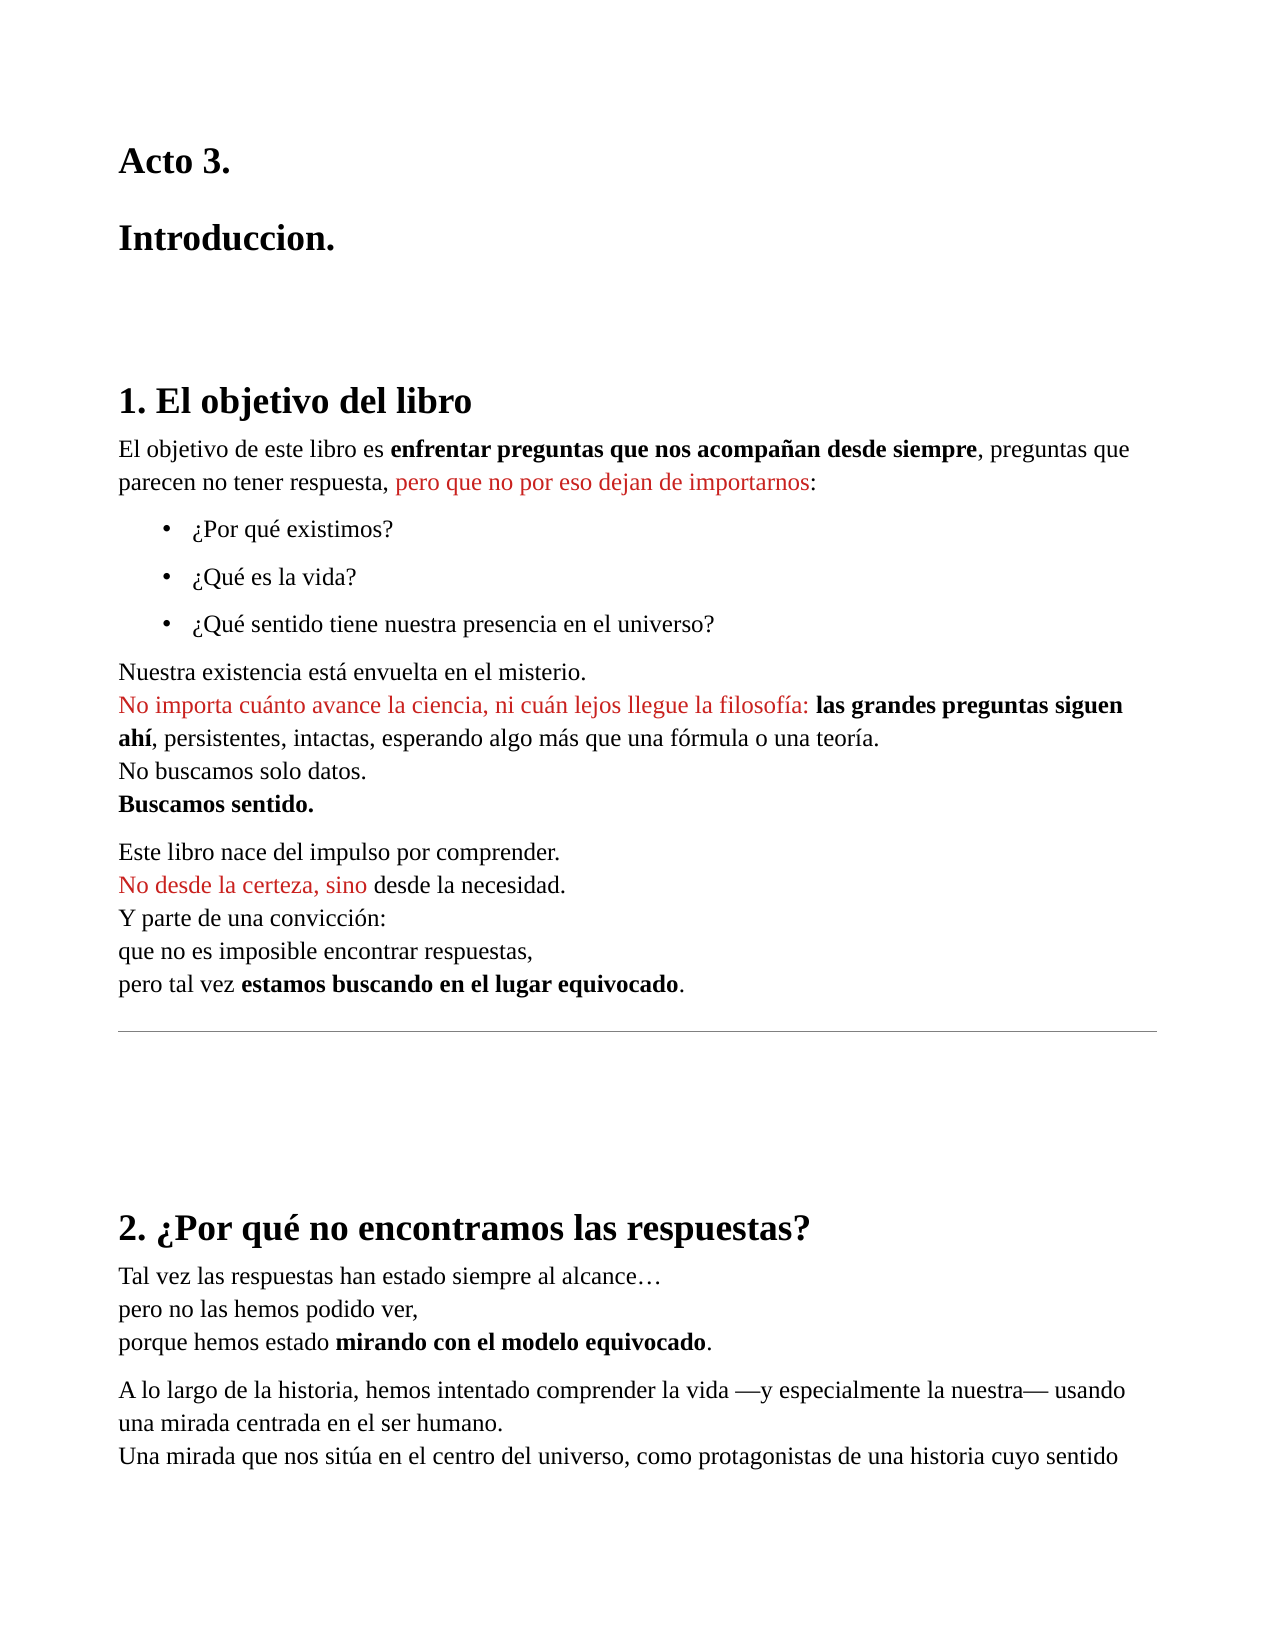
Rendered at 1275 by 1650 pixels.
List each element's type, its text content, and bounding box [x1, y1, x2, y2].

text El objetivo de este libro es enfrentar preguntas que nos acompañan desde siempre, preguntas que parecen no tener respuesta, pero que no por eso dejan de importarnos: [118, 434, 1157, 496]
subtitle 2. ¿Por qué no encontramos las respuestas? [118, 1206, 1157, 1249]
text Este libro nace del impulso por comprender. No desde la certeza, sino desde la necesidad. Y parte de una convicción: que no es imposible encontrar respuestas, pero tal vez estamos buscando en el lugar equivocado. [118, 837, 1157, 998]
list ¿Qué es la vida? [162, 562, 1157, 591]
subtitle 1. El objetivo del libro [118, 378, 1157, 421]
list ¿Por qué existimos? [162, 514, 1157, 543]
text Tal vez las respuestas han estado siempre al alcance… pero no las hemos podido ver, porque hemos estado mirando con el modelo equivocado. [118, 1261, 1157, 1356]
text Nuestra existencia está envuelta en el misterio. No importa cuánto avance la ciencia, ni cuán lejos llegue la filosofía: las grandes preguntas siguen ahí, persistentes, intactas, esperando algo más que una fórmula o una teoría. No buscamos solo datos. Buscamos sentido. [118, 657, 1157, 818]
list ¿Qué sentido tiene nuestra presencia en el universo? [162, 609, 1157, 638]
text A lo largo de la historia, hemos intentado comprender la vida —y especialmente la nuestra— usando una mirada centrada en el ser humano. Una mirada que nos sitúa en el centro del universo, como protagonistas de una historia cuyo sentido [118, 1375, 1157, 1470]
subtitle Introduccion. [118, 215, 1157, 258]
subtitle Acto 3. [118, 139, 1157, 182]
